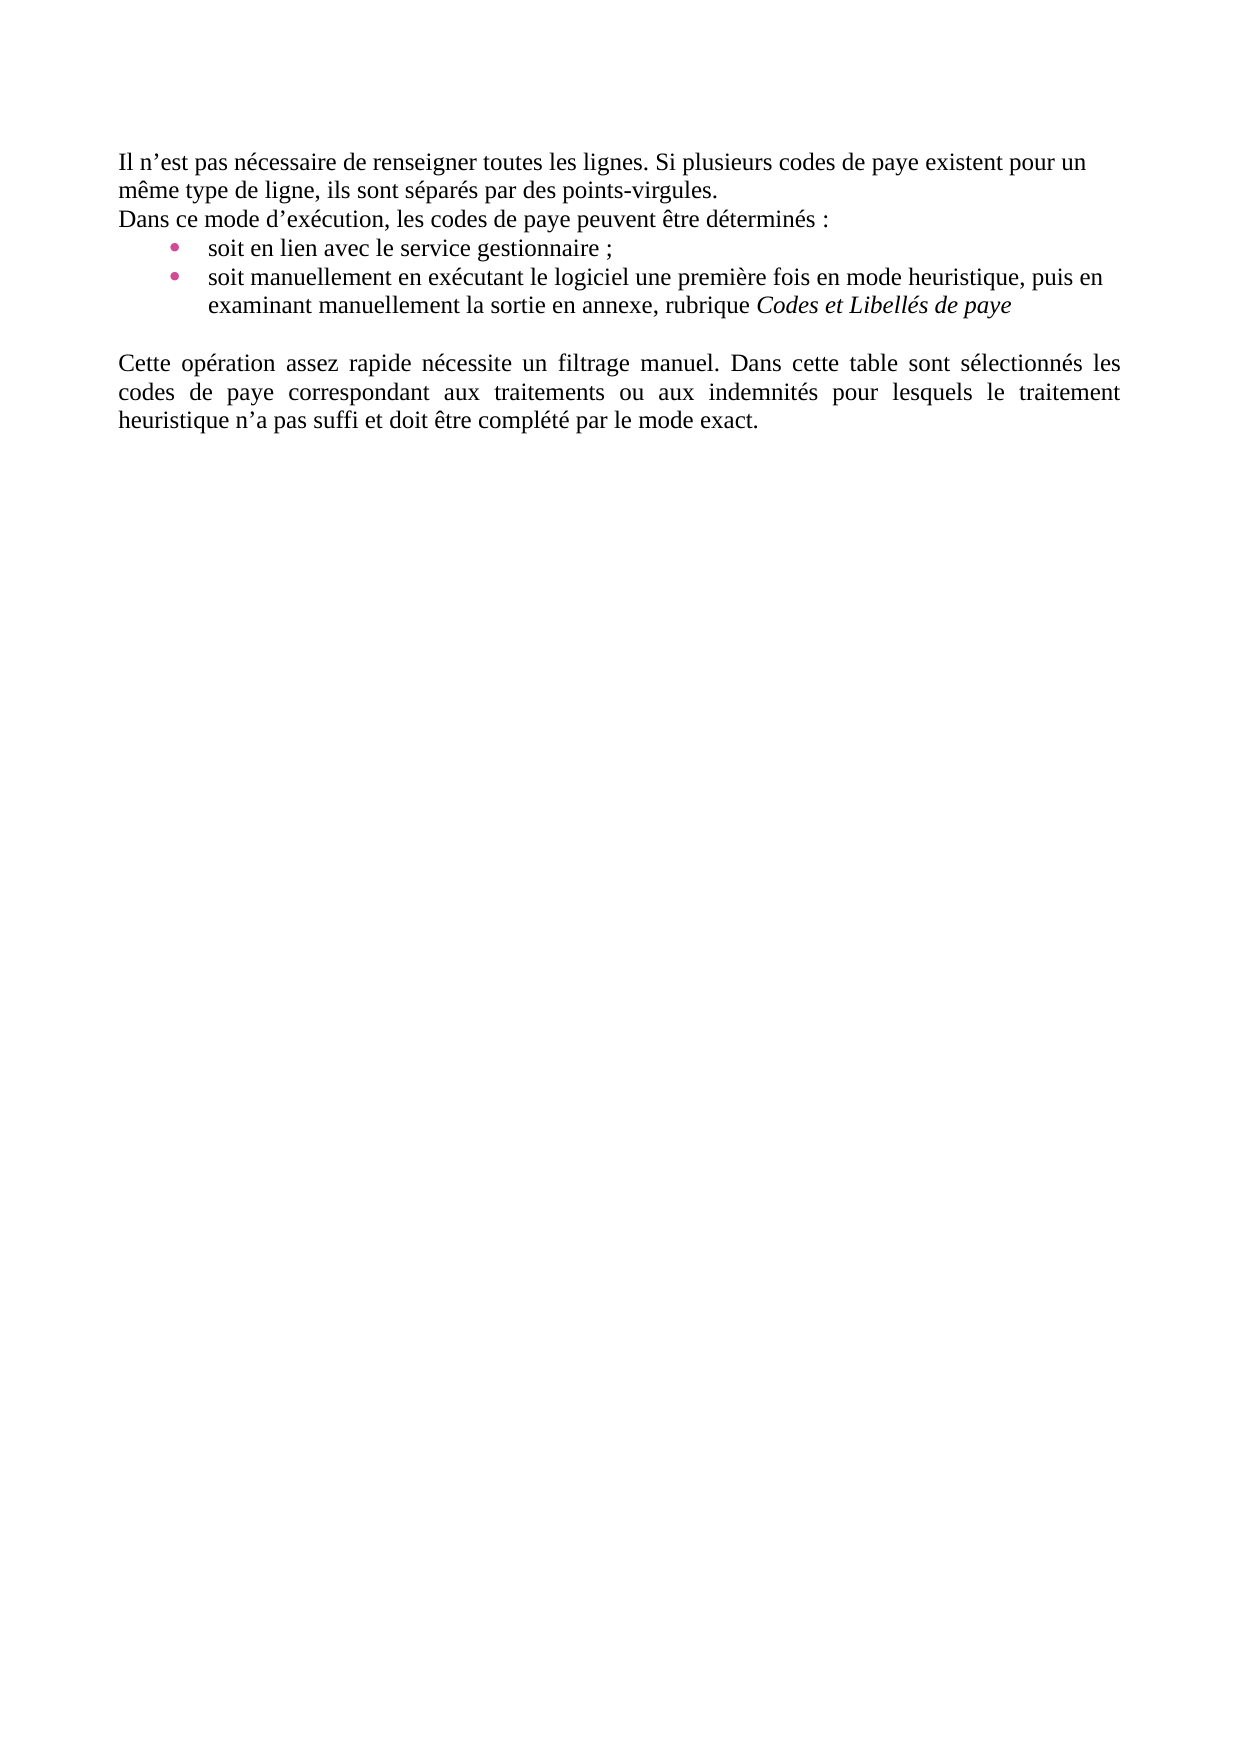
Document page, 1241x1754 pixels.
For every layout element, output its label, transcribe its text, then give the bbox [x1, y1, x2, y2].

text Il n’est pas nécessaire de renseigner toutes les lignes. Si plusieurs codes de paye existent pour un même type de ligne, ils sont séparés par des points-virgules. [118, 147, 1122, 204]
list soit manuellement en exécutant le logiciel une première fois en mode heuristique, puis en examinant manuellement la sortie en annexe, rubrique Codes et Libellés de paye [170, 262, 1122, 319]
text Dans ce mode d’exécution, les codes de paye peuvent être déterminés : [118, 204, 1122, 233]
list soit en lien avec le service gestionnaire ; [170, 233, 1122, 262]
text Cette opération assez rapide nécessite un filtrage manuel. Dans cette table sont sélectionnés les codes de paye correspondant aux traitements ou aux indemnités pour lesquels le traitement heuristique n’a pas suffi et doit être complété par le mode exact. [118, 348, 1122, 434]
